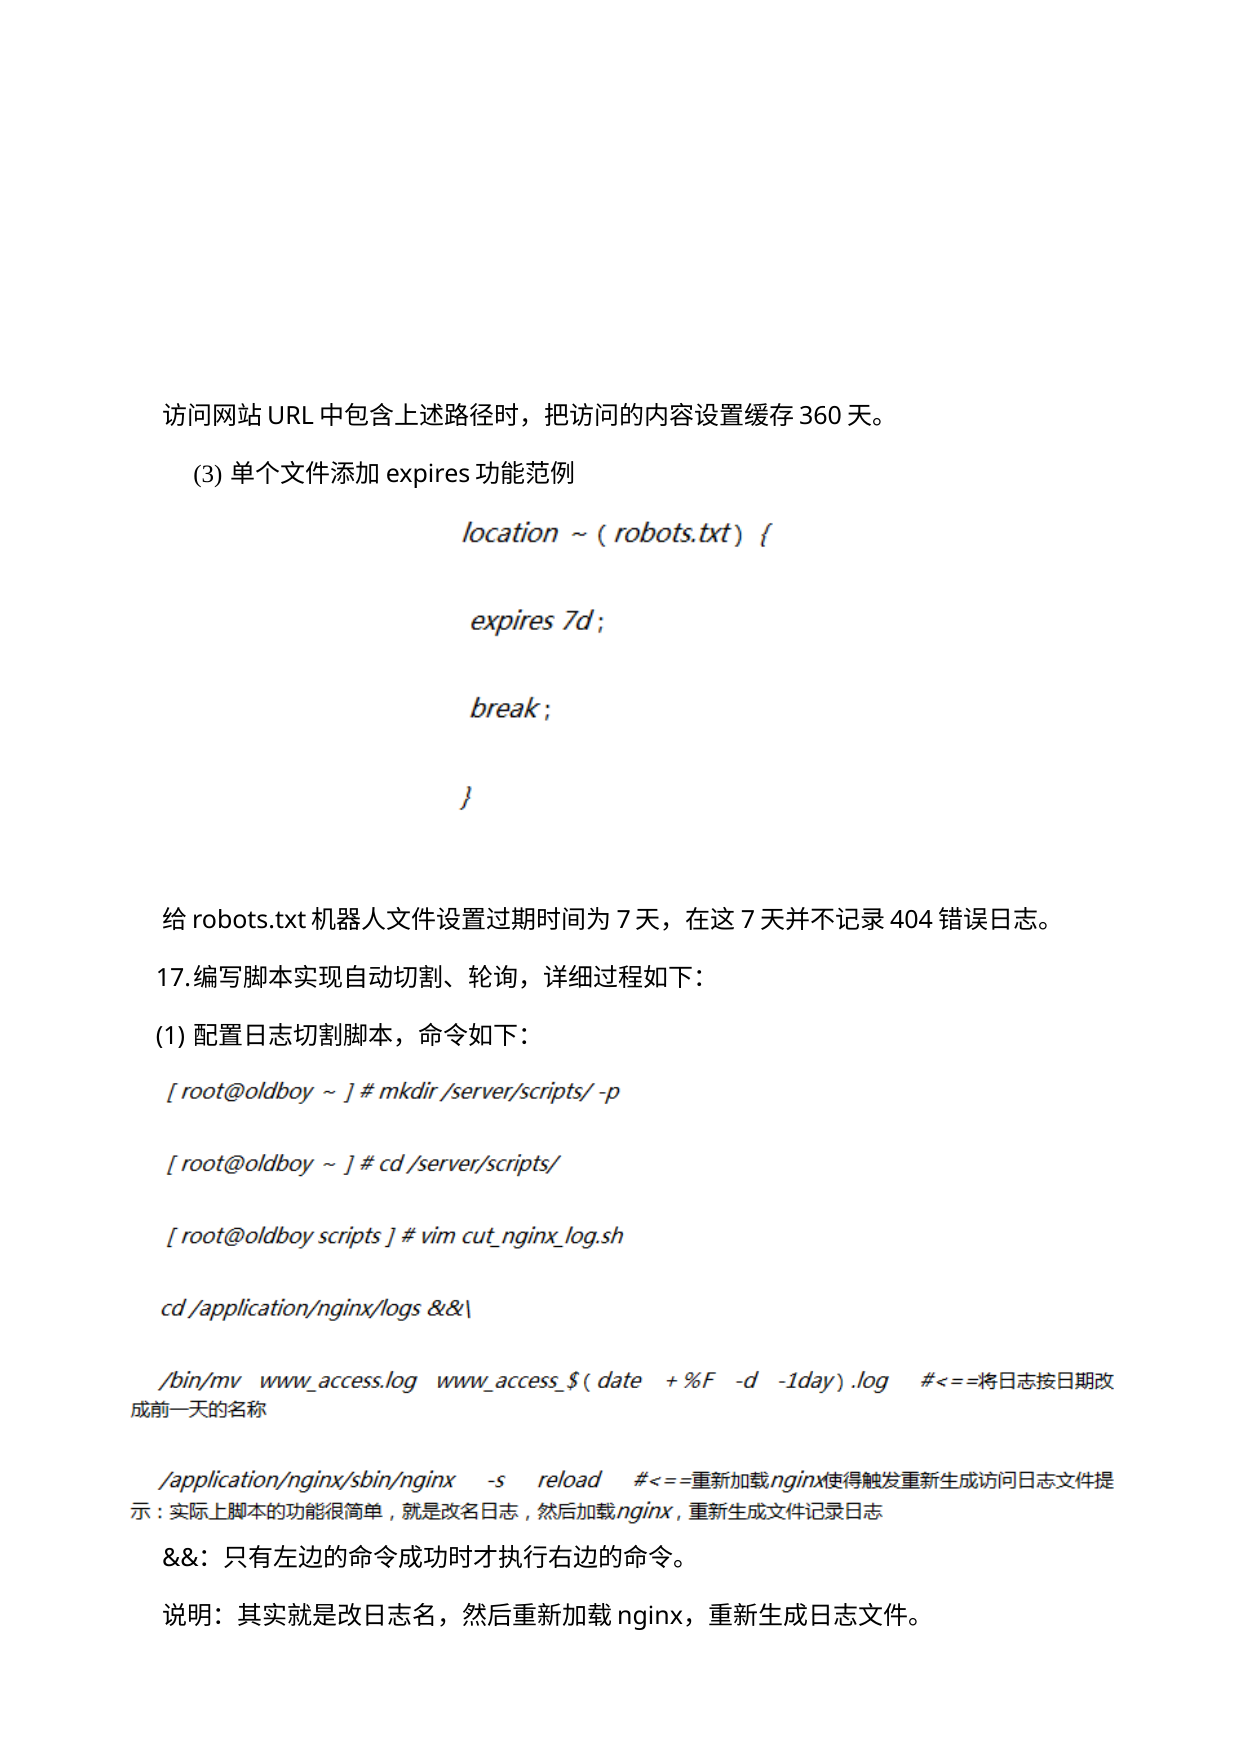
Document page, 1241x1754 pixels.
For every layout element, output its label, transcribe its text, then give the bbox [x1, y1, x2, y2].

list 编写脚本实现自动切割、轮询，详细过程如下： [156, 957, 1122, 993]
text 给robots.txt机器人文件设置过期时间为7天，在这7天并不记录404错误日志。 [118, 899, 1122, 935]
text &&：只有左边的命令成功时才执行右边的命令。 [118, 1530, 1122, 1573]
picture [118, 1073, 1123, 1530]
list 单个文件添加expires功能范例 [193, 453, 1122, 489]
text 说明：其实就是改日志名，然后重新加载nginx，重新生成日志文件。 [118, 1595, 1122, 1631]
picture [442, 511, 798, 821]
text 访问网站URL中包含上述路径时，把访问的内容设置缓存360天。 [118, 395, 1122, 431]
list 配置日志切割脚本，命令如下： [156, 1015, 1122, 1051]
